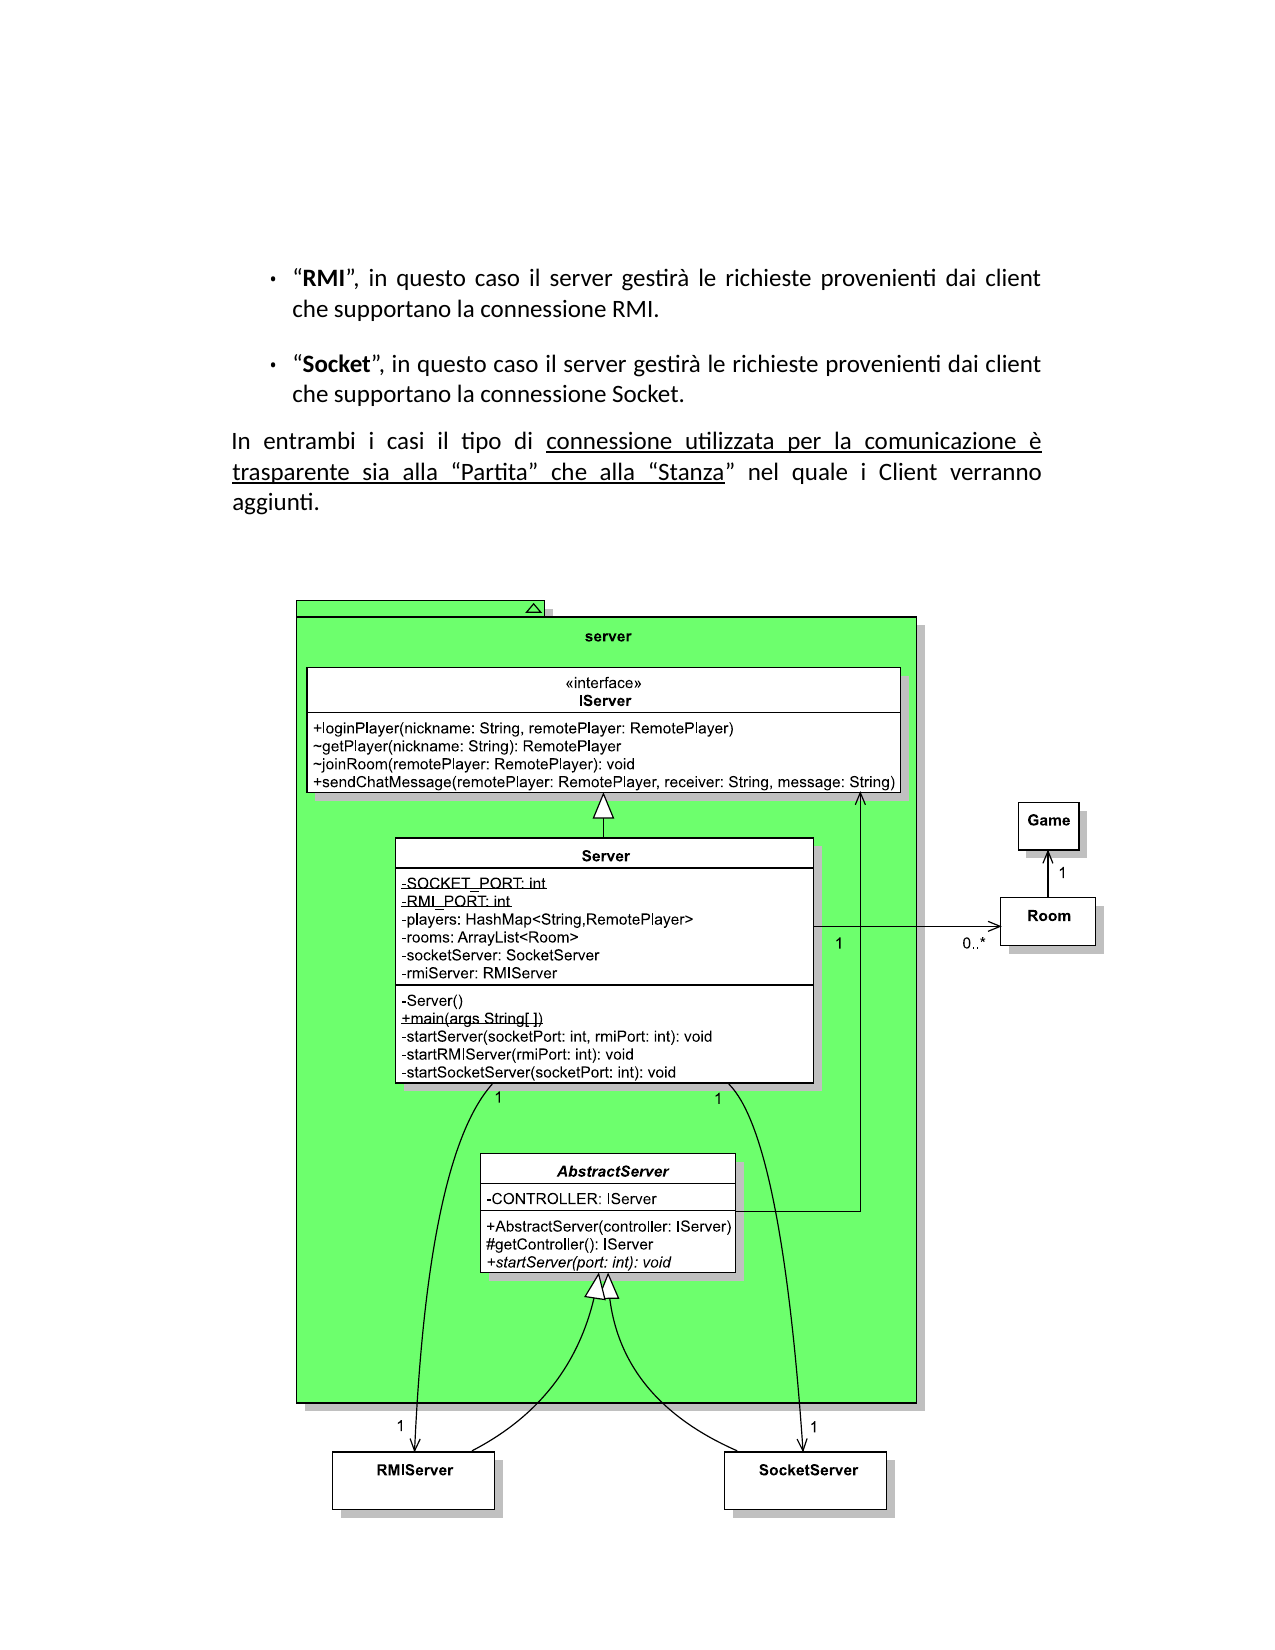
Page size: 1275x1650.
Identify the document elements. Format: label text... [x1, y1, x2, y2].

list “RMI”, in questo caso il server gestirà le richieste provenienti dai client che supportano la connessione RMI. [267, 262, 1042, 324]
text In entrambi i casi il tipo di connessione utilizzata per la comunicazione è trasparente sia alla “Partita” che alla “Stanza” nel quale i Client verranno aggiunti. [231, 425, 1042, 517]
list “Socket”, in questo caso il server gestirà le richieste provenienti dai client che supportano la connessione Socket. [267, 348, 1042, 409]
